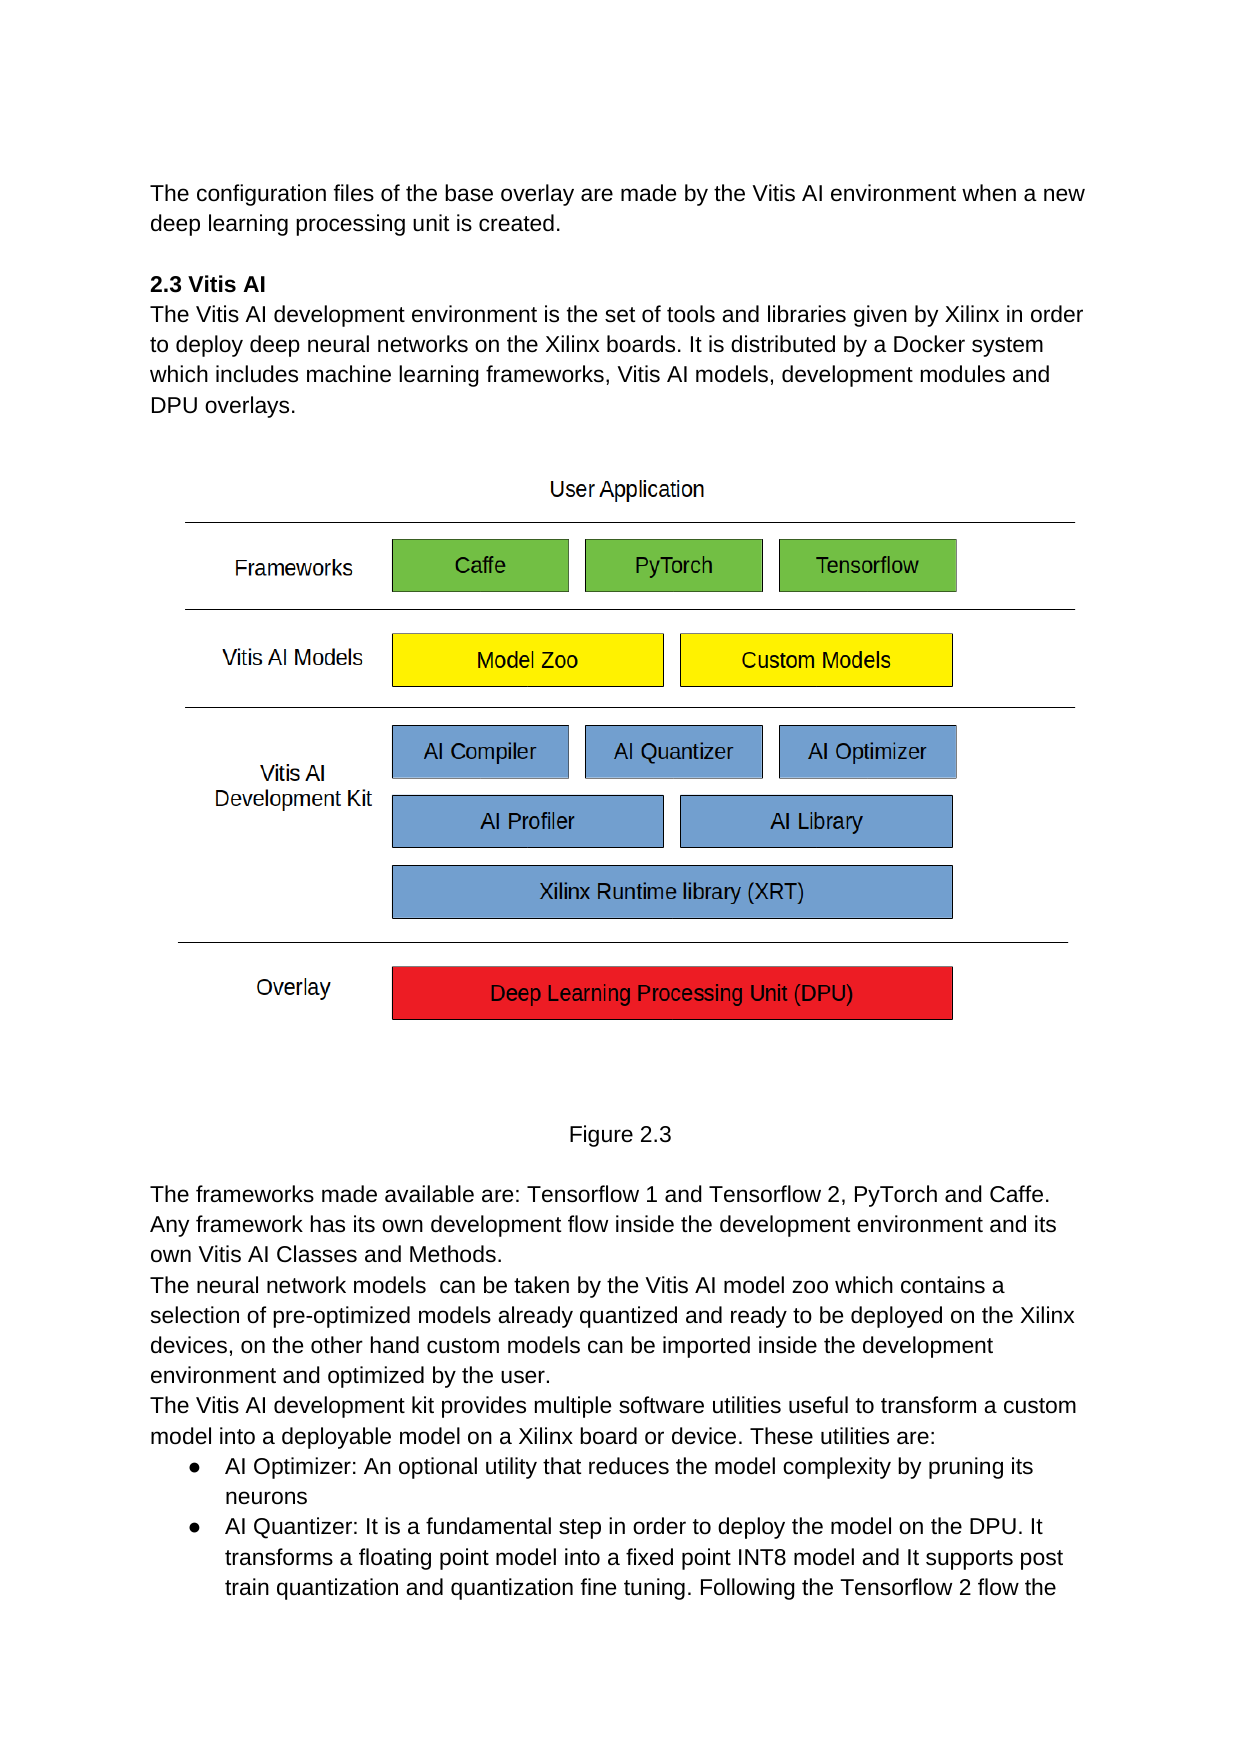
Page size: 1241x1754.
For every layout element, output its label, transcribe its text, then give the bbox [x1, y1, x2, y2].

text The Vitis AI development environment is the set of tools and libraries given by Xilinx in order to deploy deep neural networks on the Xilinx boards. It is distributed by a Docker system which includes machine learning frameworks, Vitis AI models, development modules and DPU overlays. [150, 301, 1090, 418]
text The frameworks made available are: Tensorflow 1 and Tensorflow 2, PyTorch and Caffe. Any framework has its own development flow inside the development environment and its own Vitis AI Classes and Methods. [150, 1181, 1090, 1268]
list AI Quantizer: It is a fundamental step in order to deploy the model on the DPU. It transforms a floating point model into a fixed point INT8 model and It supports post train quantization and quantization fine tuning. Following the Tensorflow 2 flow the [187, 1513, 1090, 1600]
text The neural network models can be taken by the Vitis AI model zoo which contains a selection of pre-optimized models already quantized and ready to be deployed on the Xilinx devices, on the other hand custom models can be imported inside the development environment and optimized by the user. [150, 1272, 1090, 1388]
picture [150, 452, 1091, 1117]
text 2.3 Vitis AI [150, 271, 1090, 297]
text Figure 2.3 [150, 1121, 1090, 1147]
text The Vitis AI development kit provides multiple software utilities useful to transform a custom model into a deployable model on a Xilinx board or device. These utilities are: [150, 1392, 1090, 1449]
text The configuration files of the base overlay are made by the Vitis AI environment when a new deep learning processing unit is created. [150, 180, 1090, 237]
list AI Optimizer: An optional utility that reduces the model complexity by pruning its neurons [187, 1453, 1090, 1509]
